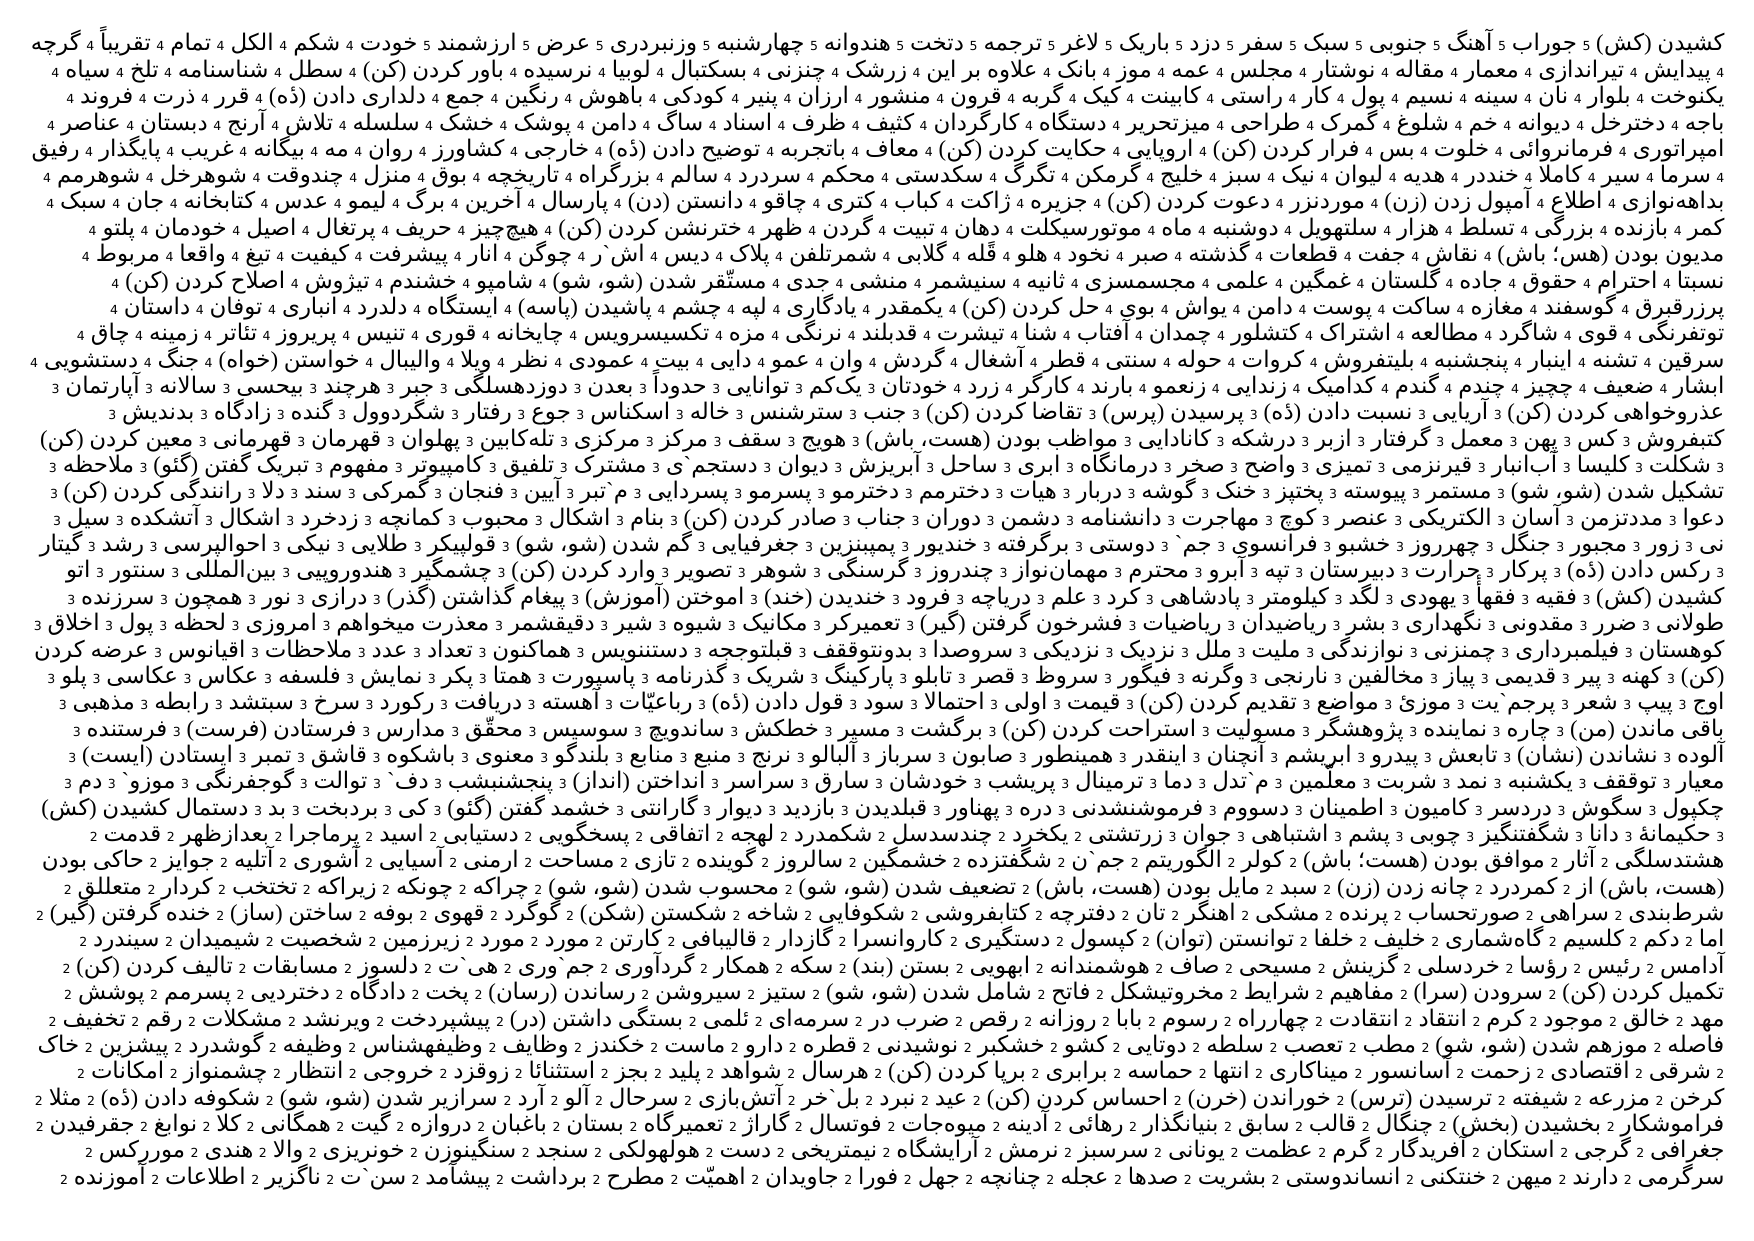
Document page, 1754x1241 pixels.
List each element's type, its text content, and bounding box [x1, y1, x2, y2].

text 791 به زودی 619 در طول 611 از وقتی که 400 با 368 این 356 که 333 و 256 درس خواندن (خان) 193 من 192 یک 190 یو 181 برا 174 تا 146 چه 136 ایرانی‌ 117 کردن (کن) 116 اسم 115 آنها 109 آن 108 هم 103 بر 103 ساعت 102 کتاب 100 چند 99 گفتگو 99 شما 98 تو 97 حل 95 پر کردن (کن) 93 سال 92 دوست 90 ما 88 گذشته 87 یا 84 خالی 72 کار 69 نه تنها 68 متن 68 کجا 66 خوب 65 بالا 61 آغا 61 چی‌ 60 خانه 59 تواین 59 نم 59 دو 58 زبان 58 خود 56 پیش از این که 55 قرار داشتن (در) 55 پدر 54 فارسی 53 کدام 51 بودن (هست، باش) 51 بعضی‌ 51 پاسخ 50 تبدیل کردن (کن) 50 یاد رفتن (راو، رو) 50 دیگر 50 امروز 50 روا 48 نیز 48 لطفا 47 خانم 47 پس 45 دست یافتن (یاب) 45 بزرگ 43 بسیار 42 مادر 41 شدن (شو، شو) 41 ولی‌ 41 روز 41 وقت 40 ماشین 40 دقیقه 39 شب 39 باشد 39 نمونه 39 باید 39 استفاده کردن (کن) 39 بله 38 اگر 38 چرا 37 موسیقی 37 بیست 36 تنها 36 زمان 35 همه 34 بر 33 بیشتر 32 هر 32 کی‌ 31 پنج 31 تمرین کردن (کن) 30 آزاد کردن (کن) 30 جا 30 ردیف 29 همکلاسی 29 فصل 29 ساده 29 فوتبال 29 جهان 28 دختر 28 امشب 28 دیدن (بین) سعی؛ 27 شاید 27 مرتب کردن (کن) 27 بعد 27 چکار 26 شهر 26 صدا 26 دانشجو 25 میان 25 نیم 25 اینجا 25 درد 25 استاد 25 ورزش 25 دانشگاه 25 معمولا 24 هواپیما 24 چون 24 تولّد 24 مسابقه 24 پایین 24 وجود 24 حروف 24 زندگی‌ 24 فرن زدن (زن) 24 کنون 24 مردم 24 گرفتن (گیر) تک؛ 24 هفته 24 چطور مگر 23 بسته 23 فیلم 23 عمومی 23 سر 23 دلیل 23 هنوز 23 معلم 23 فردا 23 امتحان 22 آمدن (ا) 22 مشتری 22 علاقه 22 شماره 22 خوش 22 نقش 22 پسر 22 عنوان 22 آیا 21 همراه 21 همیشه 21 اتوبوس 21 جشن 21 آشپزی 21 کارمند 21 رفتن (راو، رو) 21 ممنون 21 کیلو 21 پرسش 21 واژه 20 مناسب 20 برادر 20 دادن (دٔه) 20 خودش 20 ال`ن 20 عدد 20 خیبن 20 تلویزیون 19 خواهش کردن (کن) 19 مرد 19 نوع 19 آموزگار 19 آنجا 19 چیز 19 خسته 19 زیاد 19 گرم 19 دیروز 18 میز 18 مستقیم 18 آموزش 18 آینده 18 طول کشیدن (کش) 18 همین 18 بخش 18 سؤ 18 نوشتن (نویس) 17 شرو` شدن (شو، شو) 17 فرش 17 تاریخی 17 شلوار 17 صرعت گرفتن (گیر) 17 بلیت 17 زن 16 راه یافتن (یاب) 16 آژانس 16 آغاز شدن (شو، شو) 16 بچّه 16 شاهنشاهی 16 معروف 16 کم 16 صبح 16 بیمار 16 پیتزا 16 خواندن (خان) 16 راضی‌ 16 دوم 16 خرید 16 طرف 16 خواهر 16 حرف زدن (زن) 16 گفتار 16 حالت 16 دانشموز 16 جارو کشیدن (کش) 16 آب 15 نویسنده 15 پشت 15 کلاس 15 کشور 15 پرواز 15 آشنا شدن (شو، شو) 15 مهمان 15 یعنی‌ 15 شمار 15 دکتر 15 رادیو 15 جستجو 15 بهار 15 دزدی 15 گوناگون 14 آوردن (آور) 14 رنگ 14 شم 14 هریک 14 یکدیگر 14 غذا 14 باغ 14 خوشحال 14 گوش کردن (کن) 14 شغل 14 چپ 14 مترو 14 هیچ 14 مجموعه 14 چندین 14 حتما 14 بردن (بر) 13 انجام 13 آدرس 13 هنر 13 سینما 13 تاره 13 کشیدن (کش) 13 اثر 13 کادو 13 جهانی‌ 13 تشریف بردن (بر) 13 تاریخ 13 نامه 13 مسجد 13 کوه 13 نوازنده 13 باز 13 کس 13 جایگاه 13 ممکن 13 خدمت 13 صمیمی‌ 13 بعدی 13 روستا 13 هوا 13 برد 12 فرودگاه 12 عربی‌ 12 سمت 12 چشم 12 سختگیر 12 کمک کردن (کن) 12 امید 12 چقدر 12 تأثیر 12 نشان 12 طور 12 بازار 12 پزشک 12 میدان 12 تابستان 12 صحبت 11 کاربرد 11 دور 11 خراب شدن (شو، شو) 11 قرن 11 سندلی‌ 11 فرزند 11 شرط 11 روزمرره 11 محل 11 همدیگر 11 زمین 11 تخممرق 11 پیدا کردن (کن) 11 کامل 11 پدربزرگ 11 لطف 11 دیشب 11 قبل 11 دلم خواستن (خواه) 11 ازدواج 11 اسباب‌کشی 11 ملی‌ 11 فقط 11 مخالف 11 امر 11 پارک 11 بویژه 11 مردمان 11 پلیس 11 پیشنهاد 11 استان 11 فهرست 11 دریا 11 فروشنده 11 مقزدر 11 کوتاه 11 سخن 11 اقامت کردن (کن) 11 تعریف کردن (کن) 11 آرامگاه 11 مسافرت 11 متاسفانه 11 تماشا کردن (کن) 11 زمستان 11 بی‌ 10 اجازه دادن (دٔه) 10 بستنی 10 توجه 10 پاییز 10 زیبا 10 میلاد 10 ساده 10 مقایسه 10 نگران 10 کنسرت 10 بنا 10 استوانه 10 تصمیم گرفتن (گیر) 10 مشکل 10 هرکدام 10 میل فرمودن (فرما) 10 حتا 10 اول 10 فراموشکاری 10 آزادی 10 سالن 10 سلام 10 بلند 10 چگونه 10 زرنگ 10 اهل 10 عذر میخواهم 10 حرکت 10 بازگو کردن (کن) 10 خبر 10 ترتیب 10 تلفن 10 مسععول 10 راست 10 گفتن (گئو) 10 دیدنی‌ 10 اسکی 10 خواب 10 برج 10 سفر 10 دور زدن (زن) 10 پنجره 9 پذیرش 9 میلادی 9 سیب 9 ورزشکار 9 ننوع 9 بهتر 9 خریدن (خار) 9 تمیز 9 فرهنگ 9 خوردن (خور) 9 مهندس 9 ببخشید 9 شکست 9 افتادن (افت) 9 ماهی‌ 9 دارا بودن (هست؛ باش) 9 امیدوار 9 هتل 9 گرسنه 9 ازجمله 9 علاقمند 9 دانش 9 سرزمین 9 گمشده 9 ناهار 9 اصلی‌ 9 خاطر 9 مدل 9 هرگز 9 حالا 9 عمل 9 کاخ 9 شرکت کردن (کن) 9 قبول شدن (شو، شو) 9 پارسی‌ 9 عکس 9 گذاشتن (گذر) 9 رب` 9 تعمیر کردن (کن) 9 رزرو کردن (کن) 9 شنبه 9 مدرسه 9 پیراهن 9 دوش 9 مشابه 9 چنان 9 ویژه 9 طوفانی 9 اجاق 9 تحویل گرفتن (گیر) 9 تر 9 ترم 9 فکر کردن (کن) 9 منتظر شدن (شو، شو) 9 بیدار شدن (شو، شو) 9 همسر 9 دنیا 8 فراوان 8 عدم 8 کمابیش 8 بستن 8 بد 8 سرد شدن (شو، شو) 8 بلوز 8 بلکه 8 دوربین 8 بلد بودن (هست، باش) 8 پایتخت 8 دستگیر کردن (کن) 8 کوهنوردی 8 درشت 8 رهرو 8 خطرناک 8 درجه 8 مختلف 8 شرق 8 دانشکده 8 خانواده 8 ریز 8 نخستین 8 مبل 8 آرایشگر 8 آویزان کردن (کن) 8 اشاره 8 جالب 8 کپشن 8 لیست 8 مکان 8 نگاه کردن (کن) 8 شمال 8 هیچ‌جا 8 دفتر 8 اغلب 8 پیشینه 8 اقوام 8 ادب 8 سوال 8 نرس 8 یخچال 8 منطقه 8 گزارش 8 همینجا 8 عمع 8 همان 8 سانس 8 خیسه 8 قدکوته 8 کوچک 8 برف 8 چنین 8 ماندن (من) 8 قصه 8 مطلب 8 کمیاب 8 متشکّر 8 مرسی‌ 8 سپس 8 گلو 8 وسایل 8 اعتماد 8 مگر 8 غرب 8 هرگاه 7 غیر از 7 اشتباه کردن (کن) 7 زیرا 7 سشوار کشیدن (کش) 7 آبی 7 دستبند 7 قالی 7 مرکز 7 گیلاس 7 انتخاب کردن (کن) 7 هزینه 7 پسرخل 7 گریه کردن (کن) 7 رقم 7 اثر 7 دور 7 اصلا 7 همه‌‌جا 7 جز 7 سرانجام 7 اولین 7 جنس 7 حاضر شدن (شو، شو) 7 مادربزرگ 7 لذت 7 کلید 7 خان 7 اشپزخن 7 زانو 7 وکیل 7 لایه 7 معنی‌ 7 میان 7 خودم 7 همسایه 7 شریف 7 هیچکس 7 بینی‌ 7 امروزه 7 پرستار 7 مأمور 7 اتفاق افتادن (افت) 7 فرصت 7 دن 7 خلبن 7 شعر 7 سابقه 7 آماده 7 حکومت 7 لازم داشتن (در) 7 برنج 7 رود 7 گشتن (گرد) 7 قسمت 7 شدید 7 فروشگاه 7 ویترین 7 نشان 7 پور 7 سه‌شنبه 7 ناشناس 7 گلدان 7 پیشخدمت 7 شستن (عوعو) 7 چکار 7 چندمین 7 هرچه 7 آرزو 6 دوباره 6 کوچه 6 همچنین 6 اگرچه 6 هرجا 6 معماری 6 مناطق 6 رسیدن (رضوان) 6 بیش از 6 تخت 6 متاسف بودن (هست، باش) 6 دوچرخه 6 صبحانه 6 تقویم 6 کارت 6 قل` 6 ارگ 6 آبوهوا 6 قهوه 6 راحت 6 کمد 6 فتح 6 رأس 6 پوشیده 6 خیر 6 فرهنگی‌ 6 خشمز 6 مقصد 6 کشف کردن (کن) 6 پخش 6 لباس 6 کافی‌ 6 لوازم 6 هرکس 6 هرروز 6 علی‌ 6 بین کردن (کن) 6 شهرت 6 عطسه 6 پا 6 خوشبخت 6 خوشبختانه 6 فریزر 6 باغچه 6 خوبی 6 انگور 6 سپاسگزار 6 شادی 6 بیمارستان 6 تصویر 6 کمهوسل 6 وسیله 6 کوت 6 شلورجین 6 شاه 6 ترک کردن (کن) 6 عمر 6 ادبیات 6 دراز 6 پزشکی‌ 6 مامان 6 رشتکوه 6 موزه 6 دماغ 6 یادشت 6 اکنون 6 روشن 6 صلح 6 جهانیان 6 فیلسوف 6 تفریح 6 عقرب 6 ترجیح دادن (دٔه) 6 حضور 6 فراهم کردن (کن) 6 تلفظ 6 چهارپا 6 رنگین‌کمان 6 دین 6 ایمنی 6 دانشمند 6 کفش 6 خوانند 6 جنوب 6 گسترش یافتن (یاب) 6 ورزشگاه 6 ایست 6 پیدرپی 6 شیرین 6 هدف 6 تیم 6 اندیشه 6 مدت 6 بینگ 6 دندان 6 درخت 6 خاموش کردن (کن) 6 بیکار 6 دیدار 6 گارسون 6 عروسی 6 وزن 6 چجور 6 هروقت 6 چندشنب 6 سفید 6 ناراحت 6 کشتی‌ 5 نشانی‌ 5 همهچیز 5 همواره 5 ظهور 5 بازو 5 هنری 5 تمنا کردن (کن) 5 حمل 5 جلب کردن (کن) 5 بالکن 5 همام 5 راجع به 5 یکس زدن (زن) 5 شکل گرفتن (گیر) 5 فراموش شدن (شو، شو) 5 قشنگ 5 احتمال داشتن (در) 5 فایده 5 قایق 5 بدن 5 مشغول 5 تلفنی 5 بند 5 مرغ‌ 5 تعطیل 5 ساخت 5 رفتمد 5 پختن (باز) 5 جلد 5 گاو 5 موی زدن (زن) 5 تاریک 5 گرامی‌ 5 عزیز 5 دندانپزشک 5 ظرفشویی 5 قبلاً 5 زود 5 انگلیسی 5 برابر 5 تأسیس کردن (کن) 5 عصر 5 گران 5 مشهور 5 تند 5 تابع 5 یافتن (یاب) 5 انگشت 5 کاف 5 طبقه 5 گول 5 سعد 5 جلو 5 میوه 5 آلمانی‌ 5 پیاده شدن (شو، شو) 5 سوار شدن (شو، شو) 5 عینک 5 طلا 5 سبز 5 راهنمایی‌ کردن (کن) 5 شاد 5 برخوردار بودن (هست، باش) 5 شنیدن (شنو، شنو) 5 میراث 5 تعطیلات 5 اسب 5 بقسزی 5 انسان 5 آشنایی 5 اکثر 5 دیر 5 سرمهماندار 5 واگذار کردن (کن) 5 لب 5 ادبی‌ 5 زنده 5 محلّی 5 مدتها 5 دنبال گشتن (گرد) 5 ذره‌بین 5 نفر 5 گوشت 5 متر 5 وسعت 5 مینی‌بوس 5 موش 5 تکان خوردن (خور) 5 ساز 5 تبیی‌ 5 نیز 5 جدید 5 نخیر 5 هیچ‌کدام 5 عادی 5 آجیل 5 البته 5 رسمی‌ 5 کهن 5 برجسته 5 وامدار بودن (هست، باش) 5 نقاشی کردن (کن) 5 ماهیتابه 5 مهمانی 5 رعد شدن (شو، شو) 5 پرداخت 5 مشخخست 5 شخصی 5 پسته 5 افسوس 5 حیف 5 پرس 5 پستخن 5 قابلمه 5 قدرت 5 نخست 5 برنامه 5 آرامش 5 باران 5 حسابی‌ 5 گیرنده 5 تازه 5 قرمز 5 گزارشگر 5 جمهوری 5 مرور 5 رفتبرگشت 5 شور 5 حساس 5 ریختن (ریز) 5 قفسه 5 کشتی 5 مریض 5 امضا 5 نشستن (نشین) 5 شصت 5 سیگار کشیدن (کش) 5 قلین کشیدن (کش) 5 جوراب 5 آهنگ 5 جنوبی 5 سبک 5 سفر 5 دزد 5 باریک 5 لاغر 5 ترجمه 5 دتخت 5 هندوانه 5 چهارشنبه 5 وزنبردری 5 عرض 5 ارزشمند 5 خودت 4 شکم 4 الکل 4 تمام 4 تقریباً 4 گرچه 4 پیدایش 4 تیراندازی 4 معمار 4 مقاله 4 نوشتار 4 مجلس 4 عمه 4 موز 4 بانک 4 علاوه بر این 4 زرشک 4 چنزنی 4 بسکتبال 4 لوبیا 4 نرسیده 4 باور کردن (کن) 4 سطل‌ 4 شناسنامه 4 تلخ 4 سیاه 4 یکنوخت 4 بلوار 4 نان‌ 4 سینه 4 نسیم 4 پول 4 کار 4 راستی‌ 4 کابینت 4 کیک 4 گربه 4 قرون 4 منشور 4 ارزان 4 پنیر 4 کودکی 4 باهوش 4 رنگین 4 جمع 4 دلداری دادن (دٔه) 4 قرر 4 ذرت 4 فروند 4 باجه 4 دخترخل 4 دیوانه 4 خم 4 شلوغ 4 گمرک 4 طراحی 4 میزتحریر 4 دستگاه 4 کارگردان 4 کثیف 4 ظرف 4 اسناد 4 ساگ 4 دامن 4 پوشک 4 خشک 4 سلسله‌ 4 تلاش 4 آرنج 4 دبستان 4 عناصر 4 امپراتوری 4 فرمانروائی 4 خلوت 4 بس 4 فرار کردن (کن) 4 اروپایی‌ 4 حکایت کردن (کن) 4 معاف 4 باتجربه 4 توضیح دادن (دٔه) 4 خارجی 4 کشاورز 4 روان 4 مه‌ 4 بیگانه 4 غریب 4 پایگذار 4 رفیق 4 سرما 4 سیر 4 کاملا 4 خنددر 4 هدیه 4 لیوان 4 نیک 4 سبز 4 خلیج 4 گرمکن 4 تگرگ 4 سکدستی 4 محکم 4 سردرد 4 سالم 4 بزرگراه 4 تاریخچه 4 بوق 4 منزل 4 چندوقت 4 شوهرخل 4 شوهرمم 4 بداهه‌نوازی 4 اطلاع 4 آمپول زدن (زن) 4 موردنزر 4 دعوت کردن (کن) 4 جزیره 4 ژاکت 4 کباب 4 کتری 4 چاقو 4 دانستن (دن) 4 پارسال 4 آخرین 4 برگ 4 لیمو 4 عدس 4 کتابخانه 4 جان 4 سبک 4 کمر 4 بازنده 4 بزرگی‌ 4 تسلط 4 هزار 4 سلتهویل 4 دوشنبه 4 ماه 4 موتورسیکلت 4 دهان 4 تبیت 4 گردن 4 ظهر 4 خترنشن کردن (کن) 4 هیچ‌چیز 4 حریف 4 پرتغال 4 اصیل 4 خودمان 4 پلتو 4 مدیون بودن (هس؛ باش) 4 نقاش 4 جفت 4 قطعات 4 گذشته 4 صبر 4 نخود 4 هلو 4 قًله 4 گلابی 4 شمرتلفن 4 پلاک 4 دیس 4 اش`ر 4 چوگن 4 انار 4 پیشرفت 4 کیفیت 4 تیغ 4 واقعا 4 مربوط 4 نسبتا 4 احترام 4 حقوق 4 جاده 4 گلستان 4 غمگین 4 علمی‌ 4 مجسمسزی 4 ثانیه 4 سنیشمر 4 منشی‌ 4 جدی 4 مستّقر شدن (شو، شو) 4 شامپو 4 خشندم 4 تیژوش 4 اصلاح کردن (کن) 4 پرزرقبرق 4 گوسفند 4 مغازه 4 ساکت 4 پوست 4 دامن 4 یواش 4 بوی 4 حل کردن (کن) 4 یکمقدر 4 یادگاری 4 لپه 4 چشم 4 پاشیدن (پاسه) 4 ایستگاه 4 دلدرد 4 انباری 4 توفان 4 داستان 4 توتفرنگی 4 قوی 4 شاگرد 4 مطالعه 4 اشتراک 4 کتشلور 4 چمدان 4 آفتاب 4 شنا 4 تیشرت 4 قدبلند 4 نرنگی‌ 4 مزه 4 تکسیسرویس 4 چایخانه 4 قوری 4 تنیس 4 پریروز 4 تئاتر 4 زمینه 4 چاق 4 سرقین 4 تشنه 4 اینبار 4 پنجشنبه 4 بلیتفروش 4 کروات 4 حوله 4 سنتی‌ 4 قطر 4 آشغال 4 گردش 4 وان 4 عمو 4 دایی 4 بیت 4 عمودی 4 نظر 4 ویلا 4 والیبال 4 خواستن (خواه) 4 جنگ 4 دستشویی 4 ابشار 4 ضعیف 4 چچیز 4 چندم 4 گندم 4 کدامیک 4 زندایی 4 زنعمو 4 بارند 4 کارگر 4 زرد 4 خودتان 3 یک‌کم 3 توانایی 3 حدوداً 3 بعدن 3 دوزدهسلگی 3 جبر 3 هرچند 3 بیحسی 3 سالانه 3 آپارتمان 3 عذروخواهی کردن (کن) 3 آریایی 3 نسبت دادن (دٔه) 3 پرسیدن (پرس) 3 تقاضا کردن (کن) 3 جنب 3 سترشنس 3 خاله 3 اسکناس 3 جوع 3 رفتار 3 شگردوول 3 گنده 3 زادگاه 3 بدندیش 3 کتبفروش 3 کس 3 پهن 3 معمل 3 گرفتار 3 ازبر 3 درشکه 3 کانادایی 3 مواظب بودن (هست، باش) 3 هویج 3 سقف 3 مرکز 3 مرکزی 3 تله‌کابین 3 پهلوان 3 قهرمان 3 قهرمانی 3 معین کردن (کن) 3 شکلت 3 کلیسا 3 آب‌انبار 3 قیرنزمی 3 تمیزی 3 واضح 3 صخر 3 درمانگاه 3 ابری 3 ساحل 3 آبریزش 3 دیوان 3 دستجم`ی 3 مشترک 3 تلفیق 3 کامپیوتر 3 مفهوم 3 تبریک گفتن (گئو) 3 ملاحظه 3 تشکیل شدن (شو، شو) 3 مستمر 3 پیوسته 3 پختپز 3 خنک 3 گوشه 3 دربار 3 هیات 3 دخترمم 3 دخترمو 3 پسرمو 3 پسردایی 3 م`تبر 3 آیین 3 فنجان 3 گمرکی 3 سند 3 دلا 3 رانندگی‌ کردن (کن) 3 دعوا 3 مددتزمن 3 آسان 3 الکتریکی 3 عنصر 3 کوچ 3 مهاجرت 3 دانشنامه 3 دشمن 3 دوران 3 جناب 3 صادر کردن (کن) 3 بنام 3 اشکال 3 محبوب 3 کمانچه 3 زدخرد 3 اشکال 3 آتشکده 3 سیل 3 نی‌‌ 3 زور 3 مجبور 3 جنگل 3 چهرروز 3 خشبو 3 فرانسوی 3 جم` 3 دوستی 3 برگرفته 3 خندیور 3 پمپبنزین 3 جغرفیایی 3 گم شدن (شو، شو) 3 قولپیکر 3 طلایی‌ 3 نیکی‌ 3 احوالپرسی 3 رشد 3 گیتار 3 رکس دادن (دٔه) 3 پرکار 3 حرارت 3 دبیرستان 3 تپه 3 آبرو 3 محترم 3 مهمان‌نواز 3 چندروز 3 گرسنگی 3 شوهر 3 تصویر 3 وارد کردن (کن) 3 چشمگیر 3 هندوروپیی 3 بین‌المللی 3 سنتور 3 اتو کشیدن (کش) 3 فقیه 3 فقهأٔ 3 یهودی‌ 3 لگد 3 کیلومتر 3 پادشاهی 3 کرد 3 علم 3 دریاچه 3 فرود 3 خندیدن (خند) 3 اموختن (آموزش) 3 پیغام گذاشتن (گذر) 3 درازی 3 نور 3 همچون 3 سرزنده 3 طولانی 3 ضرر 3 مقدونی 3 نگهداری 3 بشر 3 ریاضیدان 3 ریاضیات 3 فشرخون گرفتن (گیر) 3 تعمیرکر 3 مکانیک 3 شیوه 3 شیر 3 دقیقشمر 3 معذرت میخواهم 3 امروزی 3 لحظه 3 پول 3 اخلاق 3 کوهستان 3 فیلمبرداری 3 چمنزنی 3 نوازندگی 3 ملیت 3 ملل 3 نزدیک 3 نزدیکی‌ 3 سروصدا 3 بدونتوققف 3 قبلتوججه 3 دستننویس 3 هما‌کنون 3 تعداد 3 عدد 3 ملاحظات 3 اقیانوس 3 عرضه کردن (کن) 3 کهنه 3 پیر 3 قدیمی 3 پیاز 3 مخالفین 3 نارنجی 3 وگرنه 3 فیگور 3 سروظ 3 قصر 3 تابلو 3 پارکینگ 3 شریک 3 گذرنامه 3 پاسپورت 3 همتا 3 پکر 3 نمایش 3 فلسفه 3 عکاس 3 عکاسی‌ 3 پلو 3 اوج 3 پیپ 3 شعر 3 پرجم`یت 3 موزئ 3 مواضع 3 تقدیم کردن (کن) 3 قیمت 3 اولی‌ 3 احتمالا 3 سود 3 قول دادن (دٔه) 3 رباعیّات 3 آهسته 3 دریافت 3 رکورد 3 سرخ 3 سبتشد 3 رابطه 3 مذهبی‌ 3 باقی ماندن (من) 3 چاره 3 نماینده 3 پژوهشگر 3 مسولیت 3 استراحت کردن (کن) 3 برگشت 3 مسیر 3 خطکش 3 ساندویچ 3 سوسیس 3 محقّق 3 مدارس 3 فرستادن (فرست) 3 فرستنده 3 آلوده 3 نشاندن (نشان) 3 تابعش 3 پیدرو 3 ابریشم 3 آنچنان 3 اینقدر 3 همینطور 3 صابون 3 سرباز 3 آلبالو 3 نرنج 3 منبع 3 منابع 3 بلندگو 3 معنوی 3 باشکوه 3 قاشق 3 تمبر 3 ایستادن (ایست) 3 معیار 3 توققف 3 یکشنبه 3 نمد 3 شربت 3 معلّمین 3 م`تدل 3 دما 3 ترمینال 3 پریشب 3 خودشان 3 سارق 3 سراسر 3 انداختن (انداز) 3 پنجشنبشب 3 دف` 3 توالت 3 گوجفرنگی 3 موزو` 3 دم 3 چکپول 3 سگوش 3 دردسر 3 کامیون 3 اطمینان 3 دسووم 3 فرموشنشدنی 3 دره 3 پهناور 3 قبلدیدن 3 بازدید 3 دیوار 3 گارانتی 3 خشمد گفتن (گئو) 3 کی‌ 3 بردبخت 3 بد 3 دستمال کشیدن (کش) 3 حکیمانهٔ 3 دانا 3 شگفتنگیز 3 چوبی 3 پشم 3 اشتباهی‌ 3 جوان 3 زرتشتی 2 یکخرد 2 چندسدسل 2 شکمدرد 2 لهجه 2 اتفاقی 2 پسخگویی 2 دستیابی 2 اسید 2 پرماجرا 2 بعدازظهر 2 قدمت 2 هشتدسلگی 2 آثار 2 موافق بودن (هست؛ باش) 2 کولر 2 الگوریتم 2 جم`ن 2 شگفتزده 2 خشمگین 2 سالروز 2 گوینده 2 تازی 2 مساحت 2 ارمنی 2 آسیایی‌ 2 آشوری 2 آتلیه 2 جوایز 2 حاکی‌ بودن (هست، باش) از 2 کمردرد 2 چانه زدن (زن) 2 سبد 2 مایل بودن (هست، باش) 2 تضعیف شدن (شو، شو) 2 محسوب شدن (شو، شو) 2 چراکه 2 چونکه 2 زیراکه 2 تختخب 2 کردار 2 متعللق 2 شرط‌بندی 2 سراهی 2 صورتحساب 2 پرنده 2 مشکی‌ 2 اهنگر 2 تان 2 دفترچه 2 کتابفروشی 2 شکوفایی 2 شاخه 2 شکستن (شکن) 2 گوگرد 2 قهوی 2 بوفه 2 ساختن (ساز) 2 خنده گرفتن (گیر) 2 اما 2 دکم 2 کلسیم 2 گاه‌شماری 2 خلیف 2 خلفا 2 توانستن (توان) 2 کپسول 2 دستگیری 2 کاروانسرا 2 گازدار 2 قالیبافی 2 کارتن 2 مورد 2 مورد 2 زیرزمین 2 شخصیت 2 شیمیدان 2 سیندرد 2 آدامس 2 رئیس 2 رؤسا 2 خردسلی 2 گزینش 2 مسیحی‌ 2 صاف 2 هوشمندانه 2 ابهویی 2 بستن (بند) 2 سکه 2 همکار 2 گردآوری 2 جم`وری 2 هی`ت 2 دلسوز 2 مسابقات 2 تالیف کردن (کن) 2 تکمیل کردن (کن) 2 سرودن (سرا) 2 مفاهیم 2 شرایط 2 مخروتیشکل 2 فاتح 2 شامل شدن (شو، شو) 2 ستیز 2 سیروشن 2 رساندن (رسان) 2 پخت 2 دادگاه 2 دختردیی 2 پسرمم 2 پوشش 2 مهد 2 خالق 2 موجود 2 کرم 2 انتقاد 2 انتقادت 2 چهارراه 2 رسوم 2 بابا 2 روزانه 2 رقص 2 ضرب در 2 سرمه‌ای 2 ئلمی 2 بستگی داشتن (در) 2 پیشپردخت 2 ویرنشد 2 مشکلات 2 رقم 2 تخفیف 2 فاصله 2 موزهم شدن (شو، شو) 2 مطب 2 تعصب 2 سلطه 2 دوتایی 2 کشو 2 خشکبر 2 نوشیدنی 2 قطره 2 دارو 2 ماست 2 خکندز 2 وظایف 2 وظیفهشناس 2 وظیفه 2 گوشدرد 2 پیشزین 2 خاک 2 شرقی 2 اقتصادی 2 زحمت 2 آسانسور 2 میناکاری 2 انتها 2 حماسه 2 برابری 2 برپا کردن (کن) 2 هرسال 2 شواهد 2 پلید 2 بجز 2 استثنائا 2 زوقزد 2 خروجی 2 انتظار 2 چشمنواز 2 امکانات 2 کرخن 2 مزرعه 2 شیفته 2 ترسیدن (ترس) 2 خوراندن (خرن) 2 احساس کردن (کن) 2 عید 2 نبرد 2 بل`خر 2 آتش‌بازی 2 سرحال 2 آلو 2 آرد 2 سرازیر شدن (شو، شو) 2 شکوفه دادن (دٔه) 2 مثلا 2 فراموشکار 2 بخشیدن (بخش) 2 چنگال 2 قالب 2 سابق 2 بنیانگذار 2 رهائی 2 آدینه 2 میوه‌جات 2 فوتسال 2 گاراژ 2 تعمیرگاه 2 بستان 2 باغبان 2 دروازه 2 گیت 2 همگانی 2 کلا 2 نوابغ 2 جقرفیدن 2 جغرافی 2 گرجی 2 استکان 2 آفریدگار 2 گرم 2 عظمت 2 یونانی 2 سرسبز 2 نرمش 2 آرایشگاه 2 نیمتریخی 2 دست 2 هولهولکی 2 سنجد 2 سنگینوزن 2 خونریزی 2 والا 2 هندی 2 موررکس 2 سرگرمی 2 دارند 2 میهن 2 خنتکنی 2 انساندوستی 2 بشریت 2 صدها 2 عجله 2 چنانچه 2 جهل 2 فورا 2 جاویدان 2 اهمیّت 2 مطرح 2 برداشت 2 پیشآمد 2 سن`ت 2 ناگزیر 2 اطلاعات 2 آموزنده 2 ختمکری 2 قصد داشتن (در) 2 تفسیر 2 بازپرس 2 تهاجم 2 آهنین 2 آبیاری 2 اسلامی 2 ژاپنی 2 جواهرات 2 روزنمنگر 2 پریدن (پری) 2 جور 2 روبوسی کردن (کن) 2 شناختن (شناس) 2 فقدان 2 پسرک 2 بانوان 2 تنبل 2 عبرت گرفتن (گیر) 2 برجای گذاشتن (گذر) 2 پشت‌سر گذاشتن (گذر) 2 پادرد 2 افسانه‌ای 2 کاهو 2 رهییبخش 2 همانند 2 لیتر 2 بانشاط 2 پرنشاط 2 لگاریتم 2 لوژ 2 جلو 2 باختن (باز) 2 بند 2 دیوانگی 2 مجلّه 2 جادویی 2 جانمرد 2 اکثریت 2 عدمی‌ 2 اجباری 2 شاهکار 2 چرخگوشت 2 کبریت 2 اندازه گرفتن (گیر) 2 سورتقزا 2 بیبرنامگی 2 ابمعدنی 2 معدنشنسی 2 مینیتور 2 آینه 2 دوشیزه 2 مخلوتکن 2 الگو 2 انی‌ 2 اخلاقی 2 مادرشوهر 2 اتومبیلرانی 2 کوهستانی 2 مثلمان 2 عارفانه 2 اساطیر 2 ناخن 2 ملت 2 هلتهوو` 2 گردندرد 2 همسایگی 2 هیچگاه 2 هیچ‌وقت 2 عیدی 2 روزنامه 2 لقب 2 شمالی 2 بیشمار 2 پرشمر 2 مشاهده کردن (کن) 2 بدستمد 2 خشرنگ 2 دیرینه 2 زیتون 2 همینکه 2 ورودممنو` 2 دربازکن 2 ابپرتقل 2 فرمایش 2 سازمان 2 آن‌طرف 2 رویهمرفت 2 نگارگری 2 کخموز 2 کمرنگ 2 نیموقت 2 گذاشتن (گذر) 2 رهگذر 2 شیرینی‌ 2 پرداختن (پرداز) 2 نفوذ 2 درصد 2 عطر 2 دکترا 2 فلسفی‌ 2 صورت 2 بشقاب 2 پیشدستی 2 دلپذیر 2 جیب 2 سراینده 2 شعرا 2 نقطه 2 نقاط 2 کلانتری 2 مقام 2 سیب‌زمینی 2 قدرتمند 2 گرانبها 2 اصل 2 مسئله 2 مسائل 2 تهیکنند 2 محصول 2 ویژگی‌ 2 ضربالمثل 2 پلیور 2 منظور 2 نژاد 2 راه‌آ‌هن 2 بارانی 2 آمادگی 2 بازسازی 2 آشتی‌ 2 سرخرنگ 2 سرخی 2 داور 2 ان`کس 2 اصلاحطلب 2 ناحیه‌‌ 2 پسرفت 2 بجیمند 2 بدل 2 پژوهش 2 سکونت کردن (کن) 2 بقیمند 2 رستوران 2 بازگردانی 2 اسبسواری 2 زنگ زدن (زن) 2 ترققی کردن (کن) 2 رودخن 2 سخرنوردی 2 ریشه 2 مالیدن (مال) 2 بی‌ادب 2 فرمانروا 2 دویدن (دو، داو) 2 سالاد 2 نمکدان 2 ماهواره 2 نعلبکی 2 ناجی 2 ترسناک 2 صحنه 2 علما 2 علوم 2 علم 2 گلزنی 2 فصول 2 رسوبی 2 رسوبات 2 بینا 2 جدایی 2 سری 2 نهادن (نه‌، نه‌) 2 فریاد زدن (زن) 2 قبلملهز 2 نقره 2 نزول کردن (کن) 2 چیردست 2 عثمان 2 برده 2 ناچیز 2 اینطوری 2 عوض 2 غزل 2 سوقتی 2 اسپانیایی‌ 2 ادویه 2 دستبکر شدن (شو، شو) 2 پلکانی 2 معده 2 مئددرد 2 ضربه 2 هنرکد 2 جوهر 2 موففقیتمیز 2 ناگهان 2 یکدف` 2 رنج بردن (بر) 2 سماق 2 خلاصه 2 خورشید 2 آفتابی 2 غروب 2 ترششیرین 2 سمفونی 2 سینی 2 قرص 2 خییت 2 خییتی 2 دفع 2 زبتسوت 2 اهداف 2 ذوق 2 طعم 2 تعالیم 2 اذیت کردن (کن) 2 فناوری 2 دهها 2 پارسه 2 تشکر 2 سرآمد 2 درمانی 2 امسال 2 پندار 2 هزاران 2 هزرنسل 2 موقئ 2 بمدرا 2 گردشگری 2 جهانگرد 2 اسباب‌بازی 2 تیر 2 ستخت 2 سشنبشب 2 ورق زدن (زن) 2 یکطرفه 2 منحصربفرد 2 بیهمتا 2 بینظیر 2 متحد 2 ریاکاری 2 بکررفت 2 مصارف 2 بارزش 2 ارزش 2 گیهخر 2 ابیات 2 پرمشقل 2 جلیق 2 دهکده 2 سرکه 2 بنفش 2 قبلر`یت 2 عیادت 2 دیدبزدید 2 آتشفشانی 2 خونگرم 2 آبرسانی 2 نحو 2 طریق 2 بافت 2 غربی 2 مرطوب 2 اراده 2 گواهی 2 منببتکری 2 جهنپهلون 2 جوانی 2 صفر 1 پذیرفتن (پذیر) 1 بازیگر 1 خیرکنند 1 جانور 1 بستنشنس 1 عقب 1 تقسیم بر 1 هوزچ 1 ساختمان 1 سوختن (سوز) 1 سوزاندن (سوزان) 1 اسیر 1 خدرو 1 چینی‌ 1 برگزیدن (گزین) 1 تمدن 1 رقیب 1 خللقیت 1 منتقد 1 پرده 1 ده 1 شکستخرد 1 درگذشتن (گذر) 1 مردن (میر) 1 راندن (ران) 1 تعسیرگزر 1 همکس 1 هرچیز 1 دقیق 1 کاوش 1 سدرکنند 1 افسانه 1 هوادار 1 جشنواره 1 فیلمساز 1 سینمگر 1 فرقتهسیل 1 ارتفاع 1 تریخدن 1 تریخنگر 1 سنگنوشت 1 ایتالیایی 1 طلافروش 1 جوک 1 ربودن (ربع) 1 کشتن (کش) 1 شاهنشاه 1 پسندیدن (پسند) 1 زیستن (زی‌) 1 اقلیت 1 موسیقیدان 1 عارف 1 نمیدن (نم) 1 متصدی 1 پربازدید 1 اندام 1 مسافر 1 بازیکن 1 پماد 1 ستودن (س‌تا) 1 باریدن (بر) 1 انقلابیون 1 رمی 1 فروختن (فروش) 1 چیدن (چین) 1 لرزیدن (لرز) 1 یکتخت 1 خوابیدن (خواب) 1 دونگی 1 گذراندن (گذاران) 1 جاسوس 1 پلکان 1 ایالت 1 چسباندن (چسبن) 1 سنگ 1 موفقیت 1 تلو` 1 برتر 1 کنیسه 1 سامان 1 آموز 1 نیایشگاه 1 اندیشمند 1 صنعت 1 رساله 1 فهمیدن (فهم) 1 تیدی 1 سبزی 1 سبزیجات 1 نگریستن (نگار) 1 بیننده 1 تماشاگر 1 پوشیدن (پوش) 1 بافند 1 اخرهفت 1 کلمات 1 جهان 1 پیچیدن (پیچ) 1 آری [29, 29, 1724, 1189]
